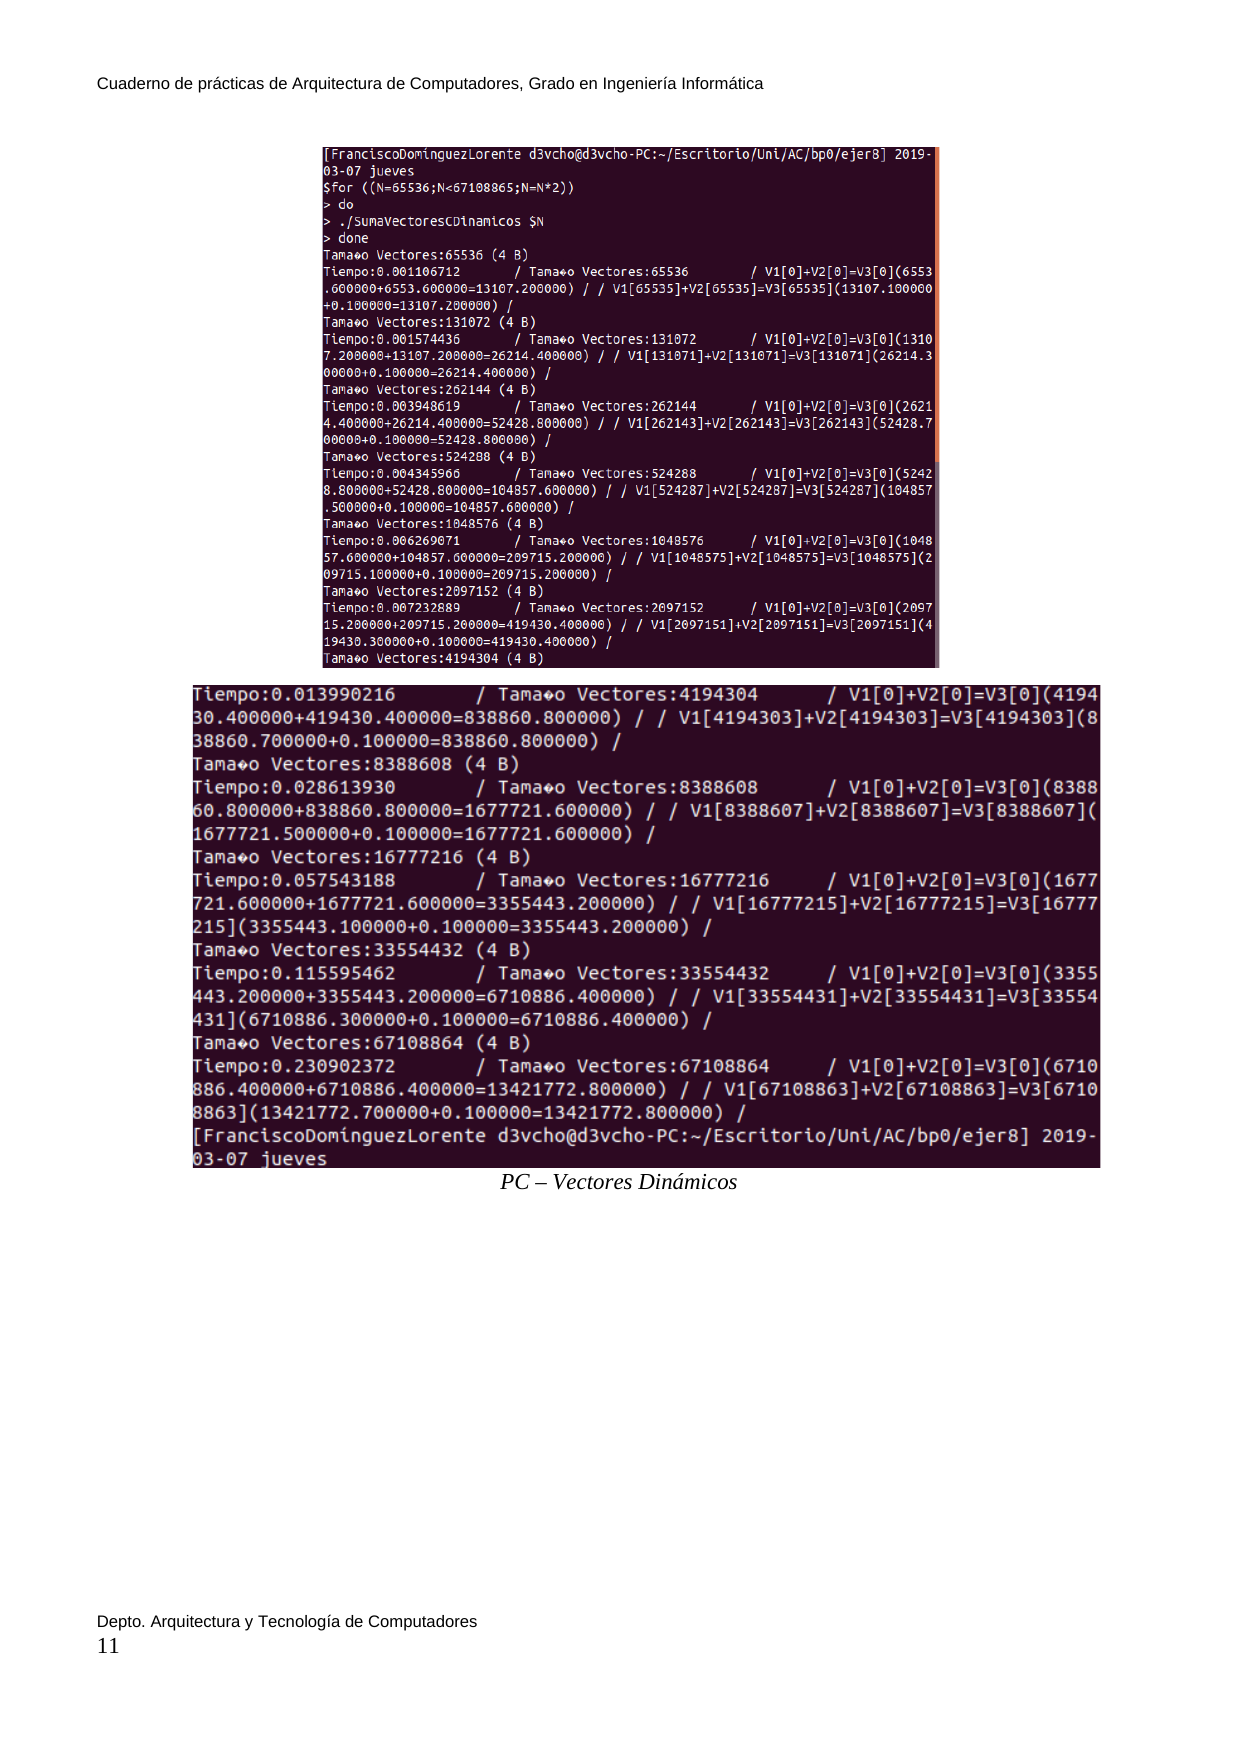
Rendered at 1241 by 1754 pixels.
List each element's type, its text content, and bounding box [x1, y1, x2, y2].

list PC – Vectores Dinámicos [97, 148, 1143, 1194]
picture [322, 147, 940, 668]
picture [192, 685, 1101, 1168]
